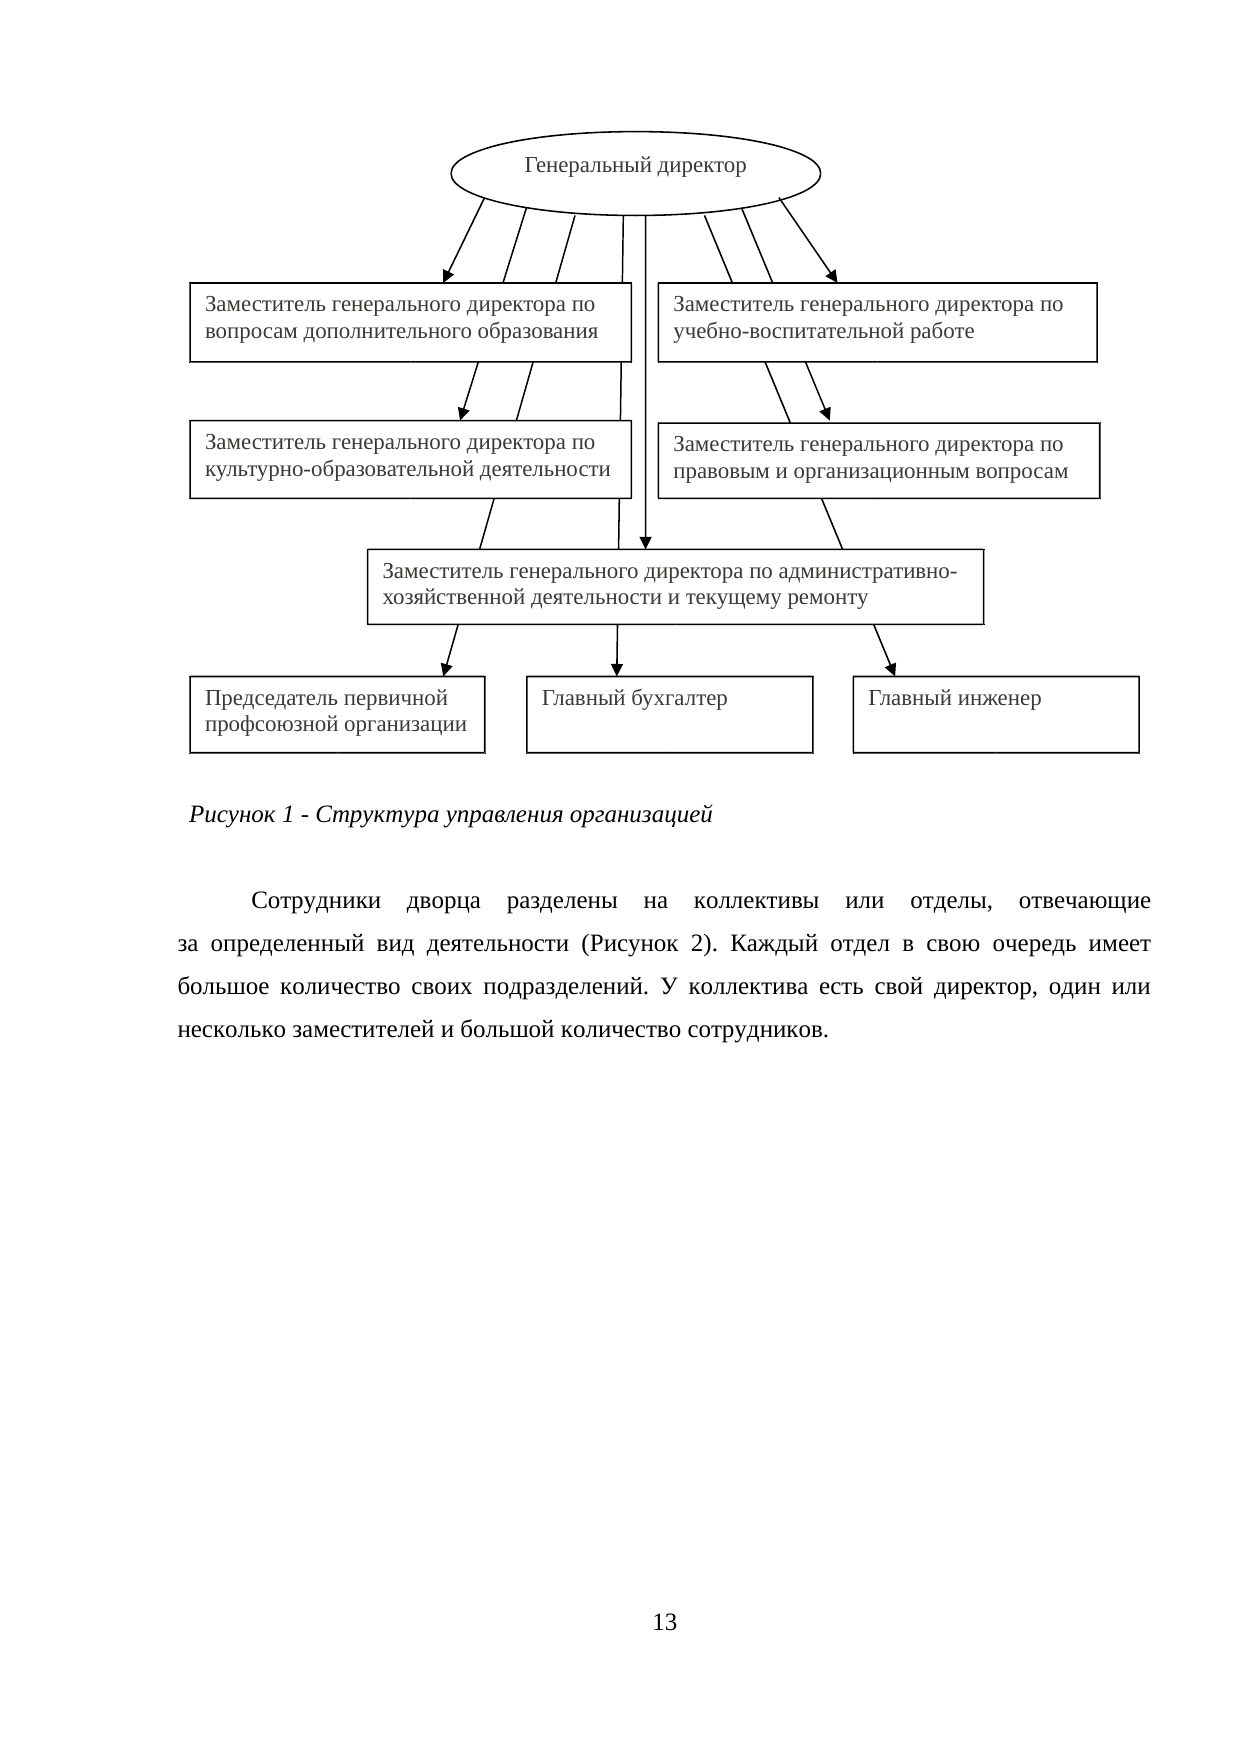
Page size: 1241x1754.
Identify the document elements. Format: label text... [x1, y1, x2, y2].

text Рисунок 1 - Структура управления организацией [189, 131, 590, 282]
text Рисунок 1 - Структура управления организацией [482, 500, 618, 548]
text Рисунок 1 - Структура управления организацией [744, 202, 834, 282]
text Рисунок 1 - Структура управления организацией [505, 209, 574, 282]
text Рисунок 1 - Структура управления организацией [558, 215, 622, 282]
text Рисунок 1 - Структура управления организацией [189, 363, 476, 420]
text Рисунок 1 - Структура управления организацией [682, 131, 1140, 675]
text Рисунок 1 - Структура управления организацией [647, 210, 840, 548]
text Рисунок 1 - Структура управления организацией [189, 626, 1140, 828]
text Рисунок 1 - Структура управления организацией [189, 499, 492, 676]
text Рисунок 1 - Структура управления организацией [463, 363, 531, 419]
text Сотрудники дворца разделены на коллективы или отделы, отвечающие за определенный вид деятельности (Рисунок 2). Каждый отдел в свою очередь имеет большое количество своих подразделений. У коллектива есть свой директор, один или несколько заместителей и большой количество сотрудников. [177, 885, 1152, 1043]
text Рисунок 1 - Структура управления организацией [620, 217, 644, 548]
text Рисунок 1 - Структура управления организацией [518, 363, 620, 419]
text Рисунок 1 - Структура управления организацией [446, 200, 524, 282]
